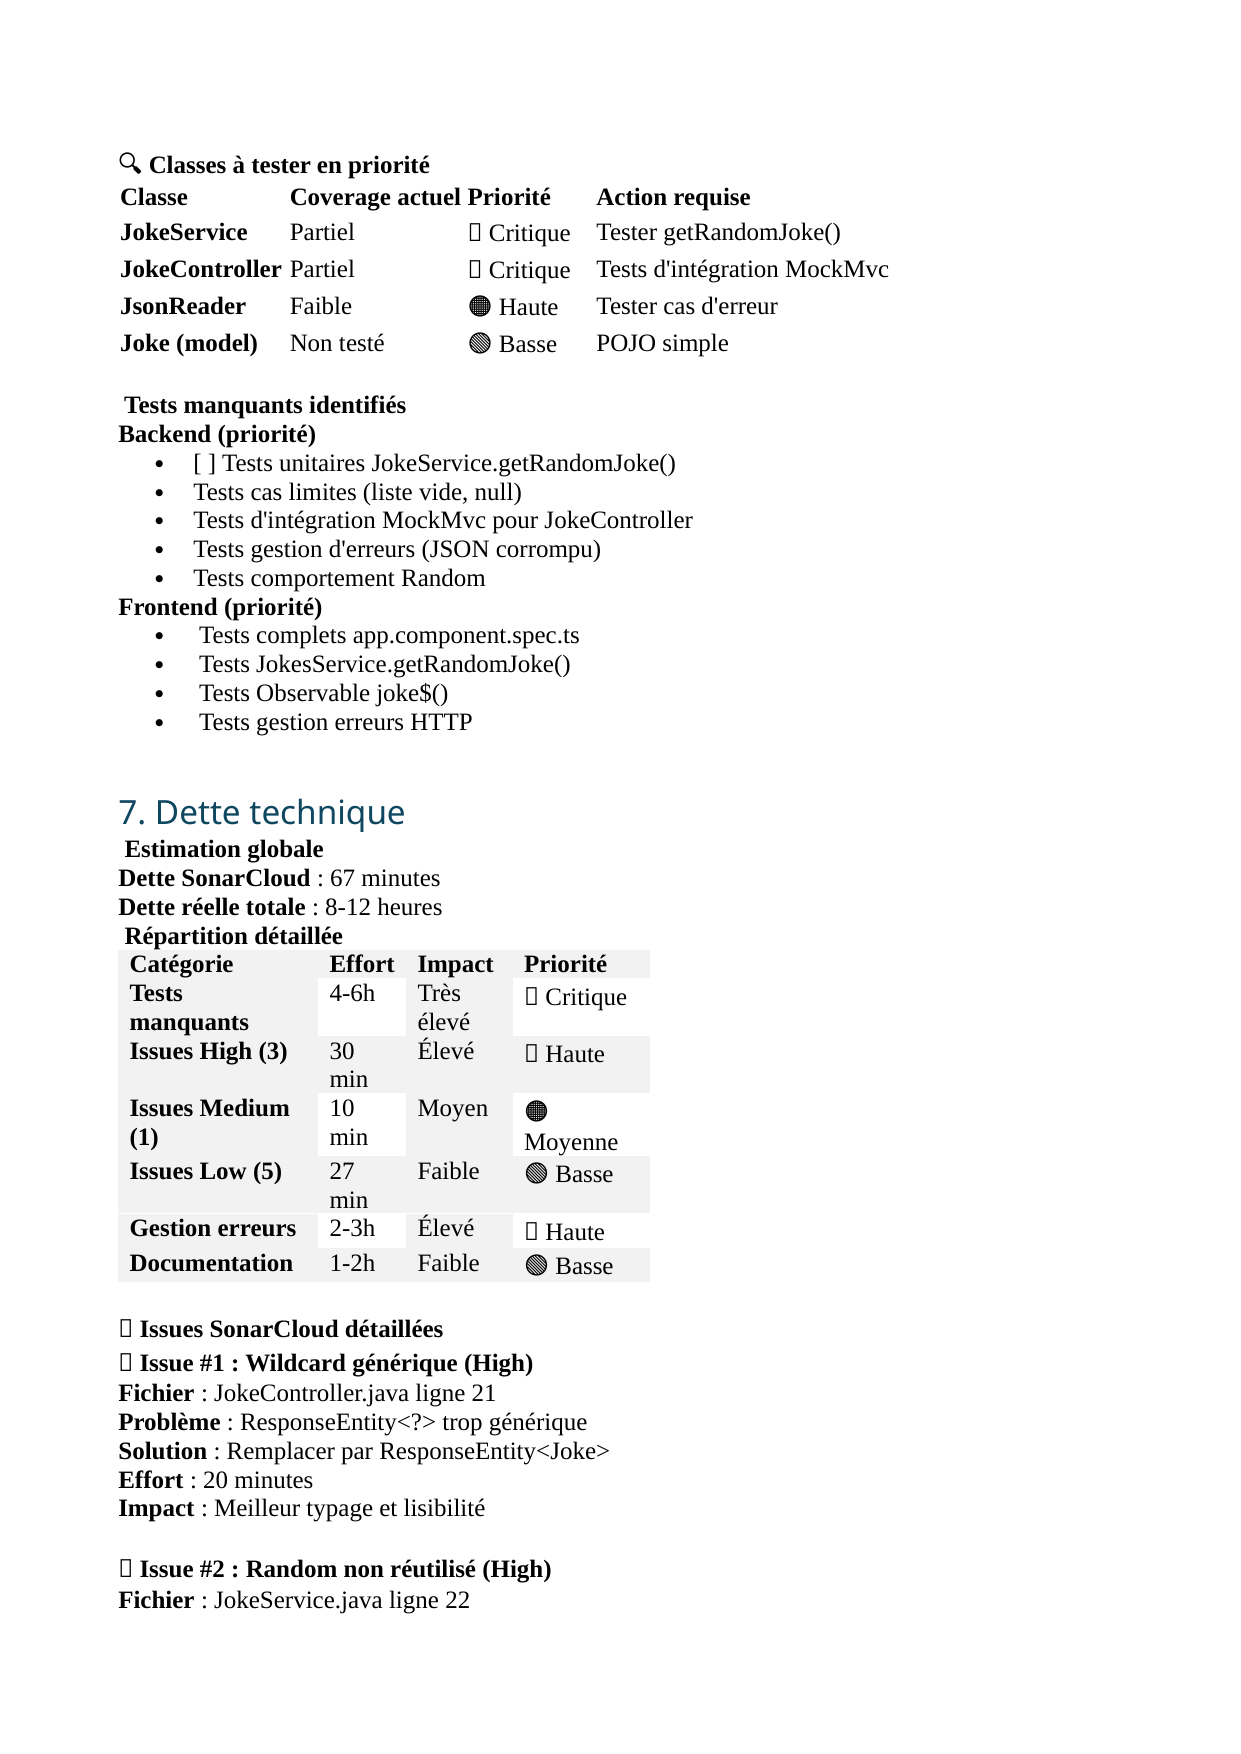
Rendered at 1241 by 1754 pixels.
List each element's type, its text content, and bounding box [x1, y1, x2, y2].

table_header Coverage actuel [288, 181, 466, 213]
text Tests manquants identifiés [118, 390, 1122, 419]
text 🔧 Issues SonarCloud détaillées [118, 1310, 1122, 1344]
table_header Classe [118, 181, 288, 213]
table_cell Faible [406, 1156, 513, 1213]
subtitle 7. Dette technique [118, 789, 1122, 834]
table_cell Non testé [288, 324, 466, 362]
list Tests JokesService.getRandomJoke() [156, 649, 1122, 678]
table_header Priorité [513, 950, 650, 978]
table_cell Élevé [406, 1036, 513, 1093]
table_header Priorité [466, 181, 595, 213]
table_cell Issues High (3) [118, 1036, 318, 1093]
text Fichier : JokeController.java ligne 21 Problème : ResponseEntity<?> trop générique Solution : Remplacer par ResponseEntity<Joke> Effort : 20 minutes Impact : Meilleur typage et lisibilité [118, 1378, 1122, 1522]
table_cell 2-3h [318, 1214, 406, 1248]
table_cell 1-2h [318, 1248, 406, 1282]
table_cell 🟢 Basse [513, 1248, 650, 1282]
text Répartition détaillée [118, 921, 1122, 949]
table_cell JokeService [118, 213, 288, 250]
table_cell Très élevé [406, 978, 513, 1036]
list Tests complets app.component.spec.ts [156, 620, 1122, 649]
list Tests Observable joke$() [156, 678, 1122, 707]
text Estimation globale [118, 834, 1122, 863]
table_header Action requise [595, 181, 896, 213]
list Tests comportement Random [156, 563, 1122, 592]
list Tests d'intégration MockMvc pour JokeController [156, 505, 1122, 534]
table_cell 10 min [318, 1093, 406, 1156]
text Frontend (priorité) [118, 592, 1122, 620]
table_cell Faible [288, 287, 466, 324]
table_cell 🔴 Haute [513, 1036, 650, 1093]
table_cell Tester cas d'erreur [595, 287, 896, 324]
table_cell POJO simple [595, 324, 896, 362]
table_cell 30 min [318, 1036, 406, 1093]
table_cell Joke (model) [118, 324, 288, 362]
table_cell Issues Low (5) [118, 1156, 318, 1213]
table_cell Partiel [288, 250, 466, 287]
table_cell Faible [406, 1248, 513, 1282]
table_cell Moyen [406, 1093, 513, 1156]
list Tests gestion erreurs HTTP [156, 707, 1122, 735]
text Fichier : JokeService.java ligne 22 [118, 1585, 1122, 1614]
table_cell Partiel [288, 213, 466, 250]
table_header Catégorie [118, 950, 318, 978]
text Backend (priorité) [118, 419, 1122, 448]
table_cell Gestion erreurs [118, 1214, 318, 1248]
table_cell JsonReader [118, 287, 288, 324]
table_cell Tests d'intégration MockMvc [595, 250, 896, 287]
table_cell Tester getRandomJoke() [595, 213, 896, 250]
list Tests gestion d'erreurs (JSON corrompu) [156, 534, 1122, 563]
table_header Effort [318, 950, 406, 978]
table_cell Élevé [406, 1214, 513, 1248]
text Dette SonarCloud : 67 minutes Dette réelle totale : 8-12 heures [118, 863, 1122, 921]
table_cell 🔴 Critique [466, 250, 595, 287]
list [ ] Tests unitaires JokeService.getRandomJoke() [156, 448, 1122, 477]
table_cell 🔴 Haute [513, 1214, 650, 1248]
table_cell 🟠 Moyenne [513, 1093, 650, 1156]
table_cell 27 min [318, 1156, 406, 1213]
table_header Impact [406, 950, 513, 978]
text 🔍 Classes à tester en priorité [118, 147, 1122, 181]
table_cell Issues Medium (1) [118, 1093, 318, 1156]
table_cell 🟢 Basse [466, 324, 595, 362]
table_cell 4-6h [318, 978, 406, 1036]
table_cell Tests manquants [118, 978, 318, 1036]
table_cell 🟢 Basse [513, 1156, 650, 1213]
text 🔴 Issue #2 : Random non réutilisé (High) [118, 1551, 1122, 1585]
table_cell JokeController [118, 250, 288, 287]
table_cell 🔴 Critique [466, 213, 595, 250]
table_cell Documentation [118, 1248, 318, 1282]
text 🔴 Issue #1 : Wildcard générique (High) [118, 1344, 1122, 1378]
table_cell 🔴 Critique [513, 978, 650, 1036]
list Tests cas limites (liste vide, null) [156, 477, 1122, 505]
table_cell 🟠 Haute [466, 287, 595, 324]
